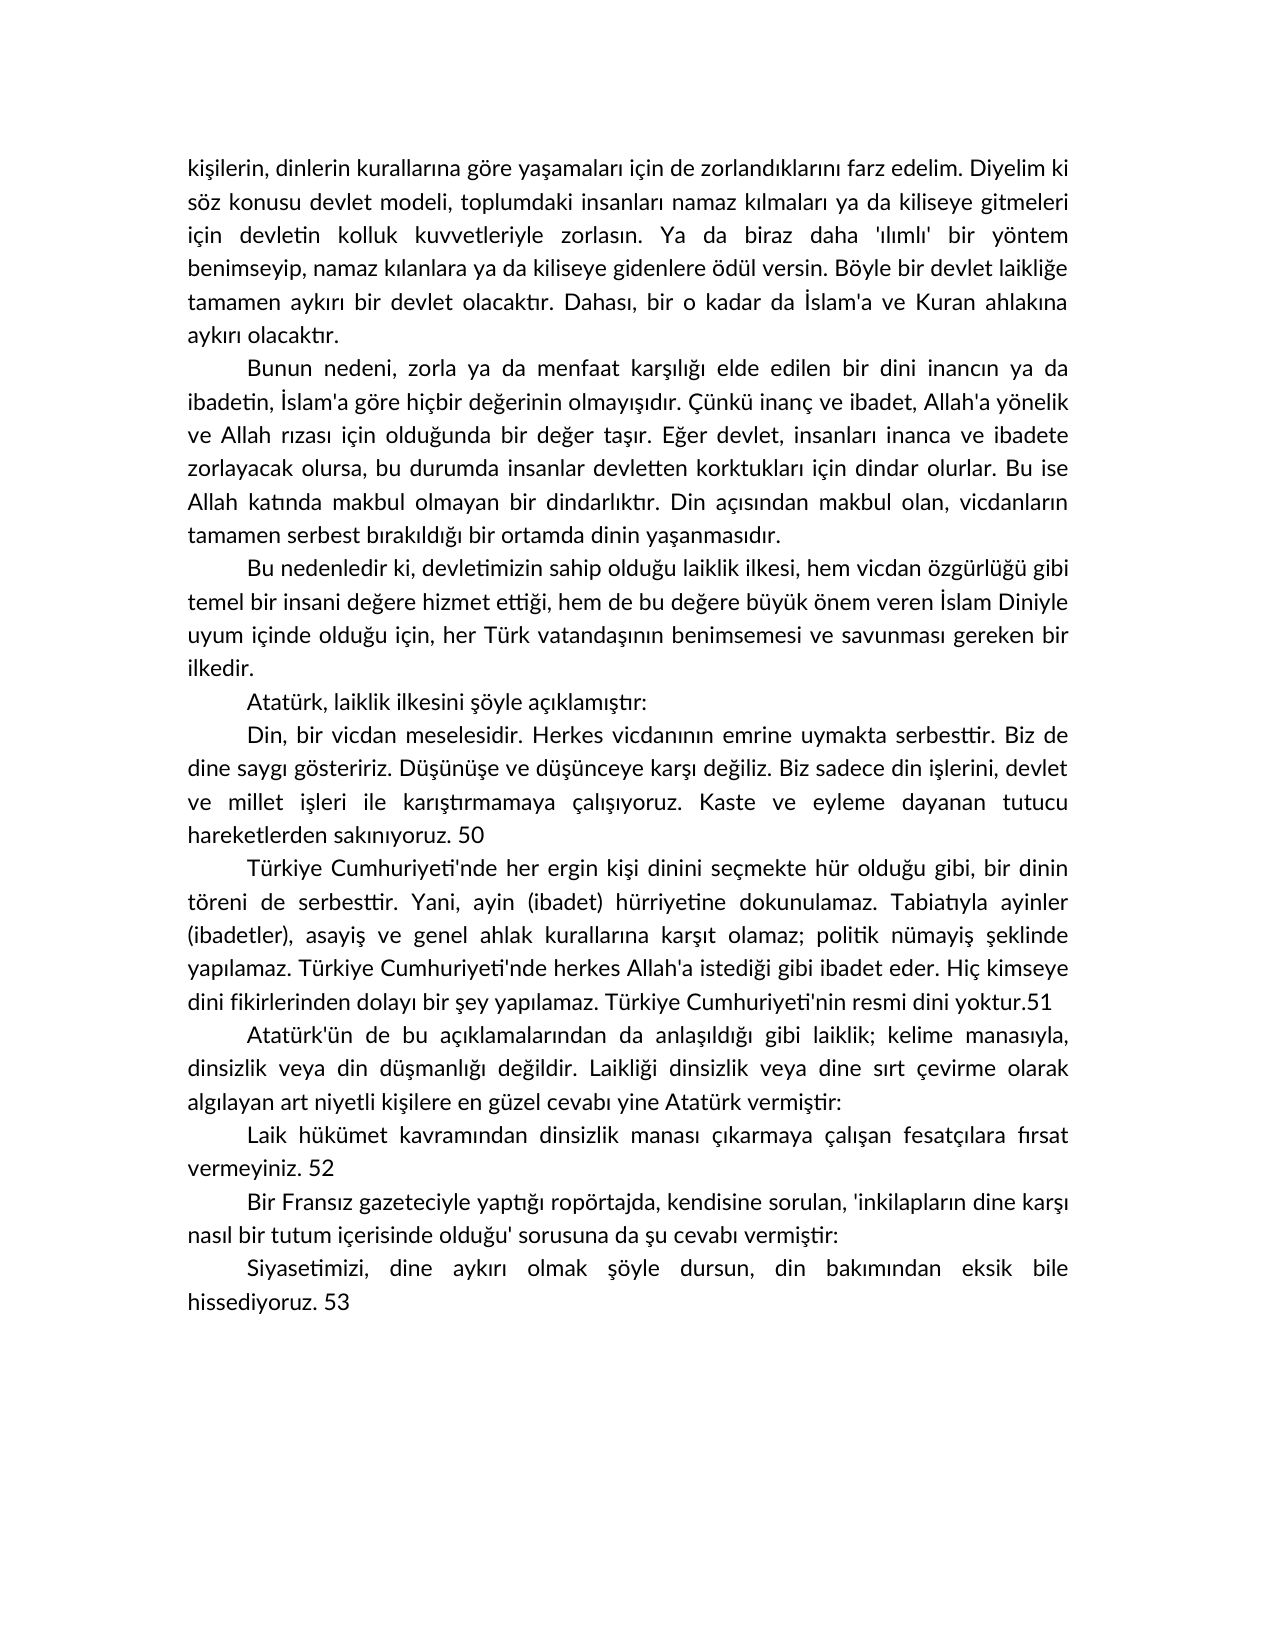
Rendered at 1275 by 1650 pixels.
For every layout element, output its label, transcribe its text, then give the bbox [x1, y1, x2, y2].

text Laik hükümet kavramından dinsizlik manası çıkarmaya çalışan fesatçılara fırsat vermeyiniz. 52 [187, 1117, 1070, 1183]
text Bu nedenledir ki, devletimizin sahip olduğu laiklik ilkesi, hem vicdan özgürlüğü gibi temel bir insani değere hizmet ettiği, hem de bu değere büyük önem veren İslam Diniyle uyum içinde olduğu için, her Türk vatandaşının benimsemesi ve savunması gereken bir ilkedir. [187, 550, 1070, 683]
text Bunun nedeni, zorla ya da menfaat karşılığı elde edilen bir dini inancın ya da ibadetin, İslam'a göre hiçbir değerinin olmayışıdır. Çünkü inanç ve ibadet, Allah'a yönelik ve Allah rızası için olduğunda bir değer taşır. Eğer devlet, insanları inanca ve ibadete zorlayacak olursa, bu durumda insanlar devletten korktukları için dindar olurlar. Bu ise Allah katında makbul olmayan bir dindarlıktır. Din açısından makbul olan, vicdanların tamamen serbest bırakıldığı bir ortamda dinin yaşanmasıdır. [187, 350, 1070, 550]
text Atatürk, laiklik ilkesini şöyle açıklamıştır: [187, 683, 1070, 717]
text Atatürk'ün de bu açıklamalarından da anlaşıldığı gibi laiklik; kelime manasıyla, dinsizlik veya din düşmanlığı değildir. Laikliği dinsizlik veya dine sırt çevirme olarak algılayan art niyetli kişilere en güzel cevabı yine Atatürk vermiştir: [187, 1017, 1070, 1117]
text Din, bir vicdan meselesidir. Herkes vicdanının emrine uymakta serbesttir. Biz de dine saygı gösteririz. Düşünüşe ve düşünceye karşı değiliz. Biz sadece din işlerini, devlet ve millet işleri ile karıştırmamaya çalışıyoruz. Kaste ve eyleme dayanan tutucu hareketlerden sakınıyoruz. 50 [187, 717, 1070, 850]
text kişilerin, dinlerin kurallarına göre yaşamaları için de zorlandıklarını farz edelim. Diyelim ki söz konusu devlet modeli, toplumdaki insanları namaz kılmaları ya da kiliseye gitmeleri için devletin kolluk kuvvetleriyle zorlasın. Ya da biraz daha 'ılımlı' bir yöntem benimseyip, namaz kılanlara ya da kiliseye gidenlere ödül versin. Böyle bir devlet laikliğe tamamen aykırı bir devlet olacaktır. Dahası, bir o kadar da İslam'a ve Kuran ahlakına aykırı olacaktır. [187, 150, 1070, 350]
text Türkiye Cumhuriyeti'nde her ergin kişi dinini seçmekte hür olduğu gibi, bir dinin töreni de serbesttir. Yani, ayin (ibadet) hürriyetine dokunulamaz. Tabiatıyla ayinler (ibadetler), asayiş ve genel ahlak kurallarına karşıt olamaz; politik nümayiş şeklinde yapılamaz. Türkiye Cumhuriyeti'nde herkes Allah'a istediği gibi ibadet eder. Hiç kimseye dini fikirlerinden dolayı bir şey yapılamaz. Türkiye Cumhuriyeti'nin resmi dini yoktur.51 [187, 850, 1070, 1017]
text Bir Fransız gazeteciyle yaptığı ropörtajda, kendisine sorulan, 'inkilapların dine karşı nasıl bir tutum içerisinde olduğu' sorusuna da şu cevabı vermiştir: [187, 1183, 1070, 1250]
text Siyasetimizi, dine aykırı olmak şöyle dursun, din bakımından eksik bile hissediyoruz. 53 [187, 1250, 1070, 1317]
